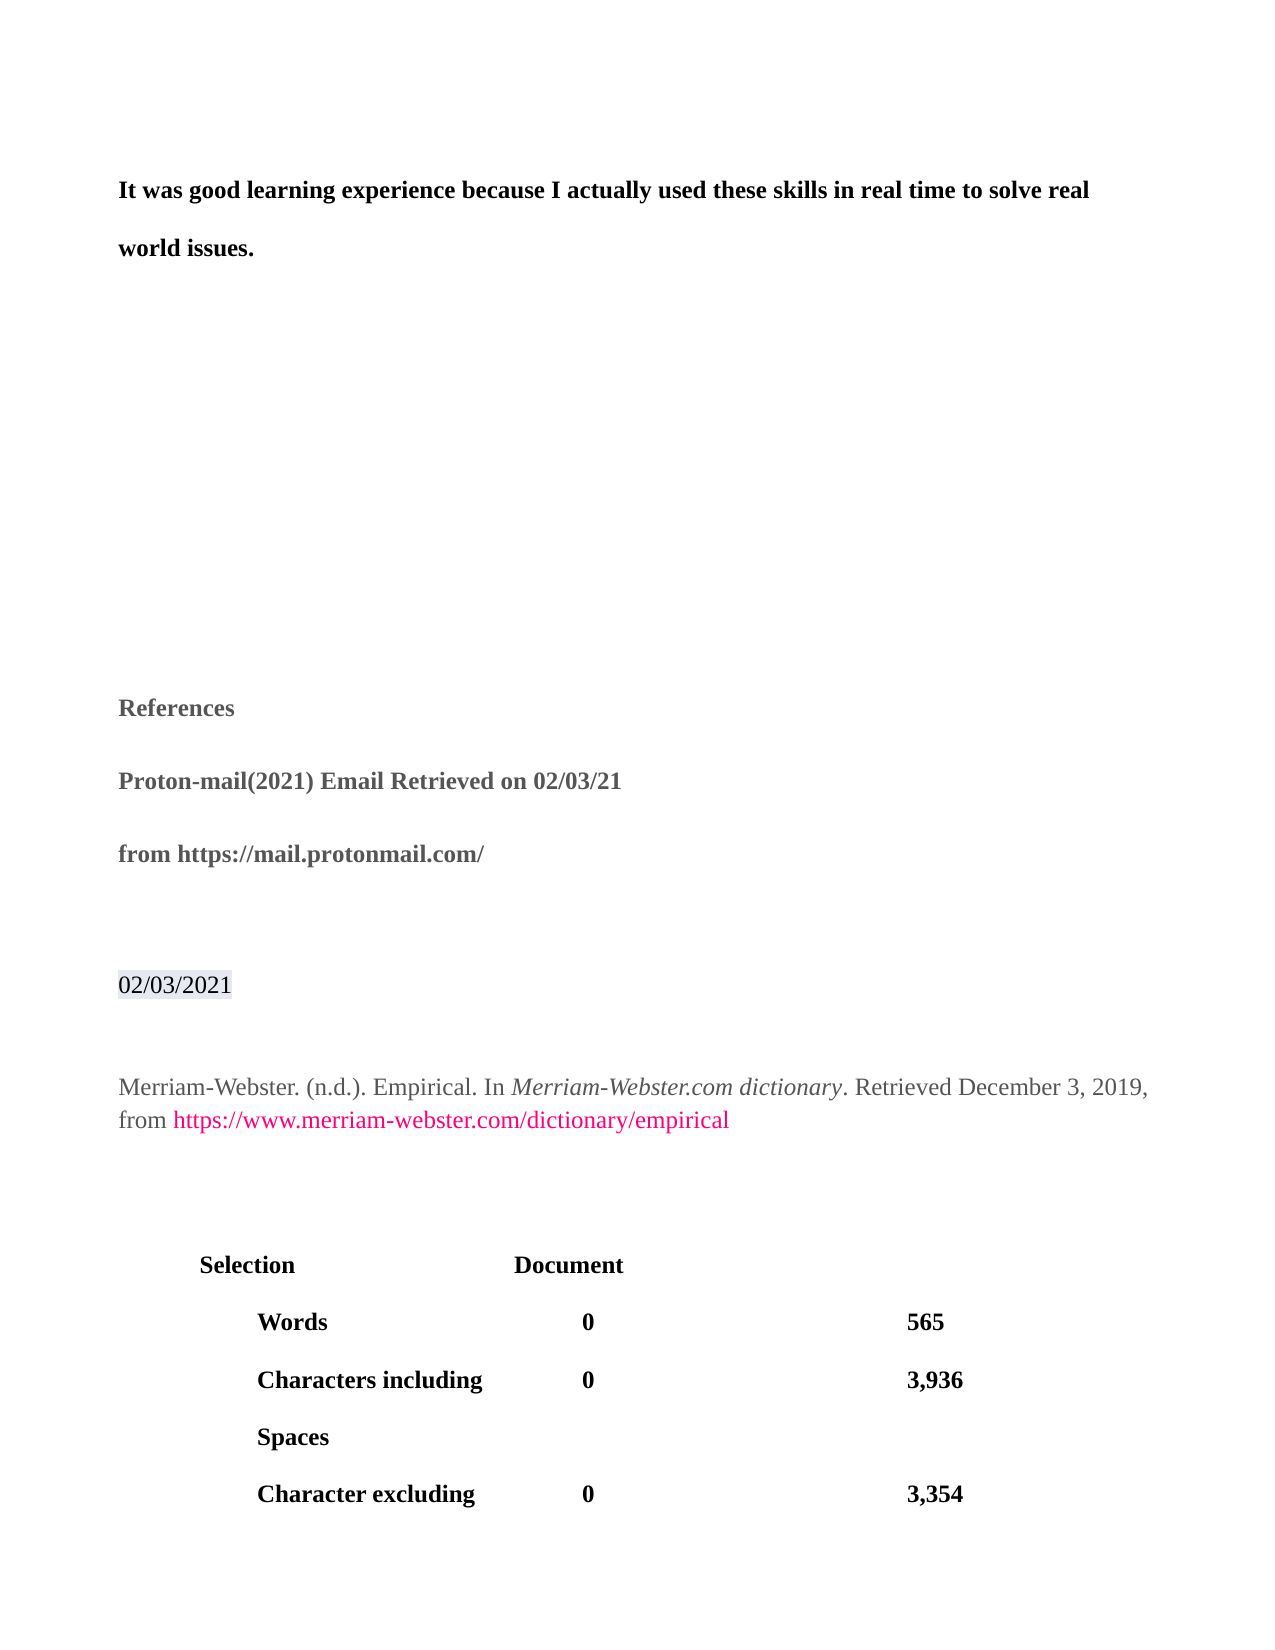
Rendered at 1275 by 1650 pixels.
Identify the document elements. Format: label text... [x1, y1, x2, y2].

table_header 0 [507, 1307, 832, 1365]
table_cell Characters including Spaces [182, 1365, 507, 1479]
table_cell 0 [507, 1480, 832, 1508]
text from https://mail.protonmail.com/ [118, 839, 1157, 868]
text Proton-mail(2021) Email Retrieved on 02/03/21 [118, 766, 1157, 795]
table_header 565 [832, 1307, 1157, 1365]
table_cell 3,354 [832, 1480, 1157, 1508]
table_cell 3,936 [832, 1365, 1157, 1479]
table_cell 0 [507, 1365, 832, 1479]
text 02/03/2021 [118, 970, 1157, 999]
text Selection Document [118, 1250, 1157, 1278]
table_cell Character excluding [182, 1480, 507, 1508]
text References [118, 693, 1157, 722]
table_header Words [182, 1307, 507, 1365]
text Merriam-Webster. (n.d.). Empirical. In Merriam-Webster.com dictionary. Retrieved December 3, 2019, from https://www.merriam-webster.com/dictionary/empirical [118, 1072, 1157, 1134]
text It was good learning experience because I actually used these skills in real time to solve real world issues. [118, 176, 1157, 262]
